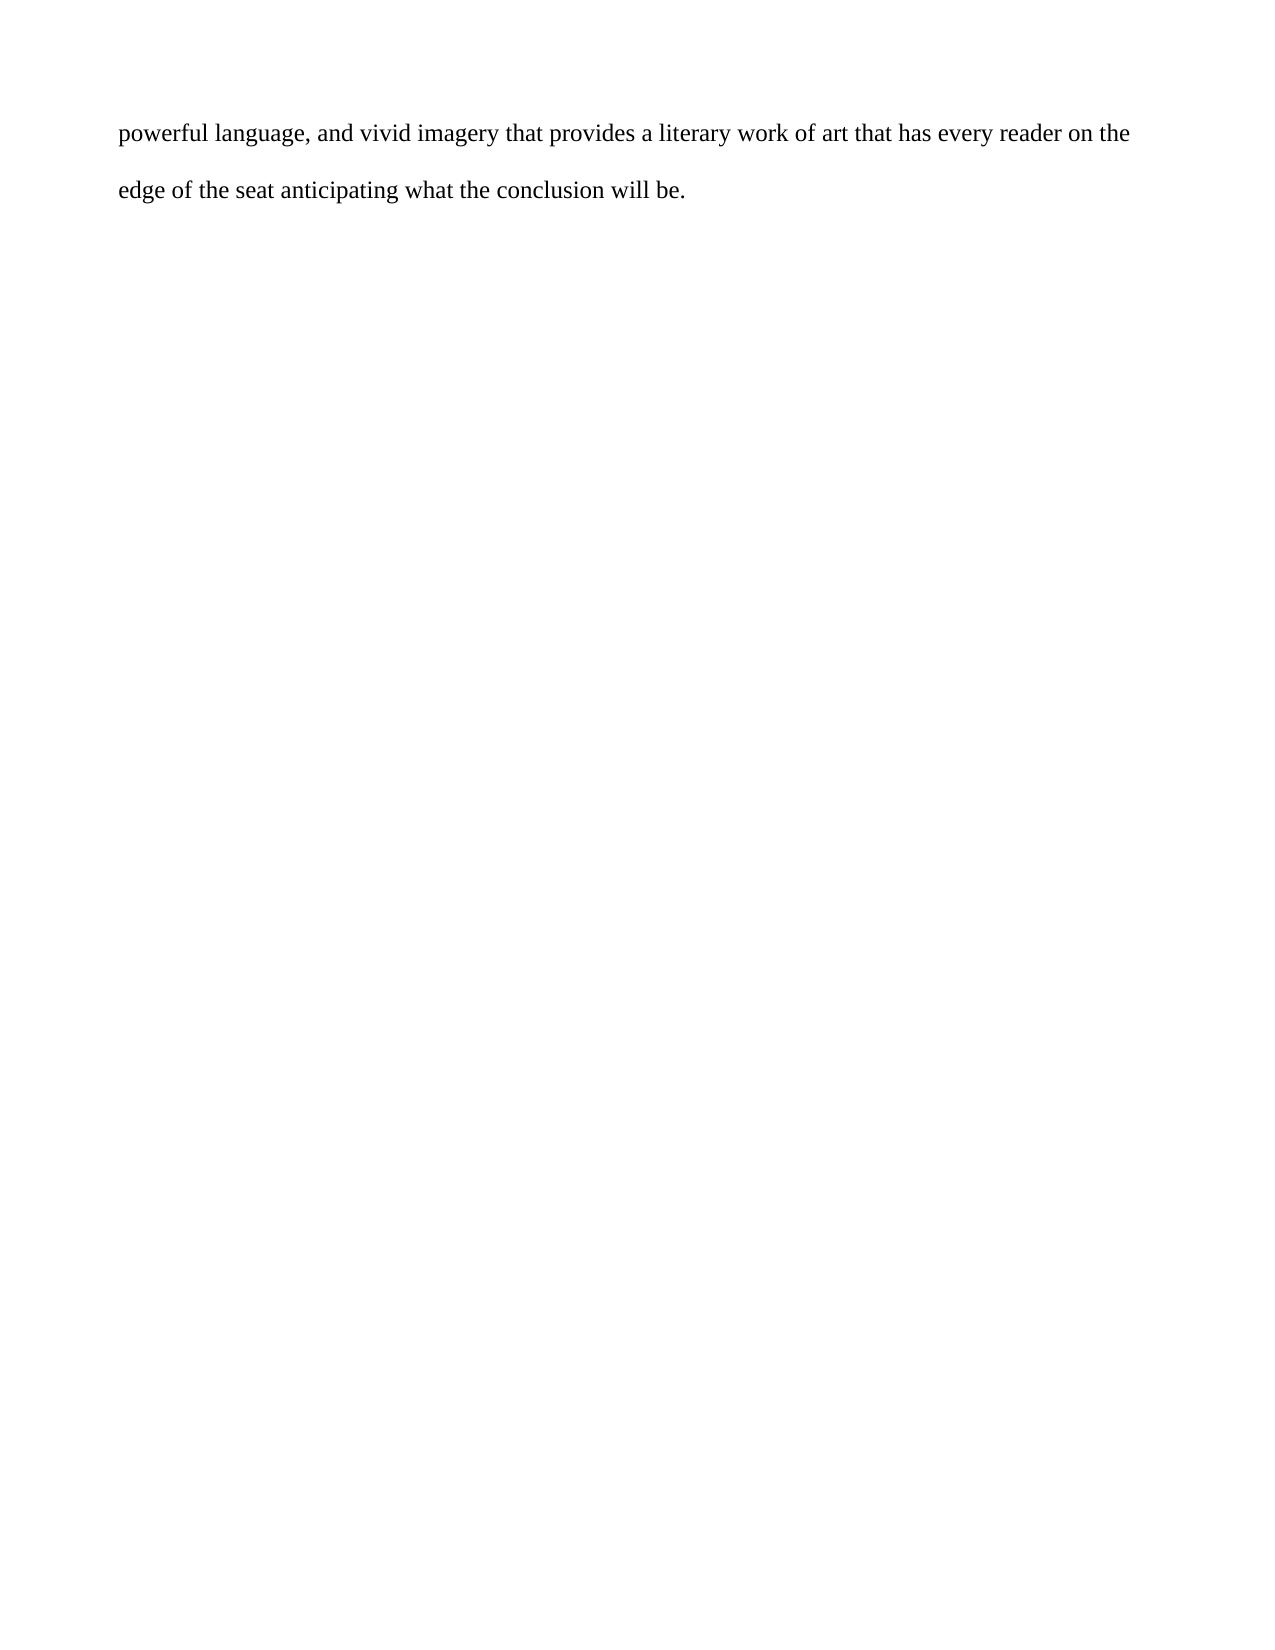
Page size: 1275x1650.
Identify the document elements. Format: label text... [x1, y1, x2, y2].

text powerful language, and vivid imagery that provides a literary work of art that has every reader on the edge of the seat anticipating what the conclusion will be. [118, 118, 1157, 204]
